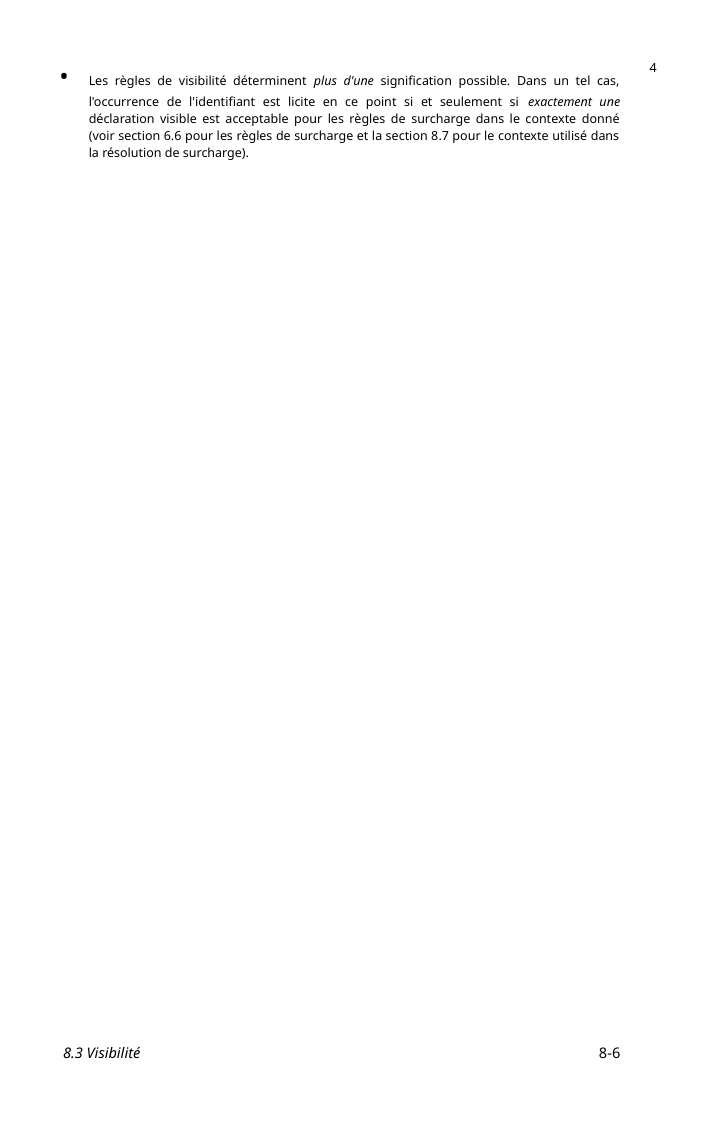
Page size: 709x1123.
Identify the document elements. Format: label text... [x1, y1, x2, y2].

list Les règles de visibilité déterminent plus d'une signification possible. Dans un tel cas, l'occurrence de l'identifiant est licite en ce point si et seulement si exactement une déclaration visible est acceptable pour les règles de surcharge dans le contexte donné (voir section 6.6 pour les règles de surcharge et la section 8.7 pour le contexte utilisé dans la résolution de surcharge). [59, 59, 620, 161]
